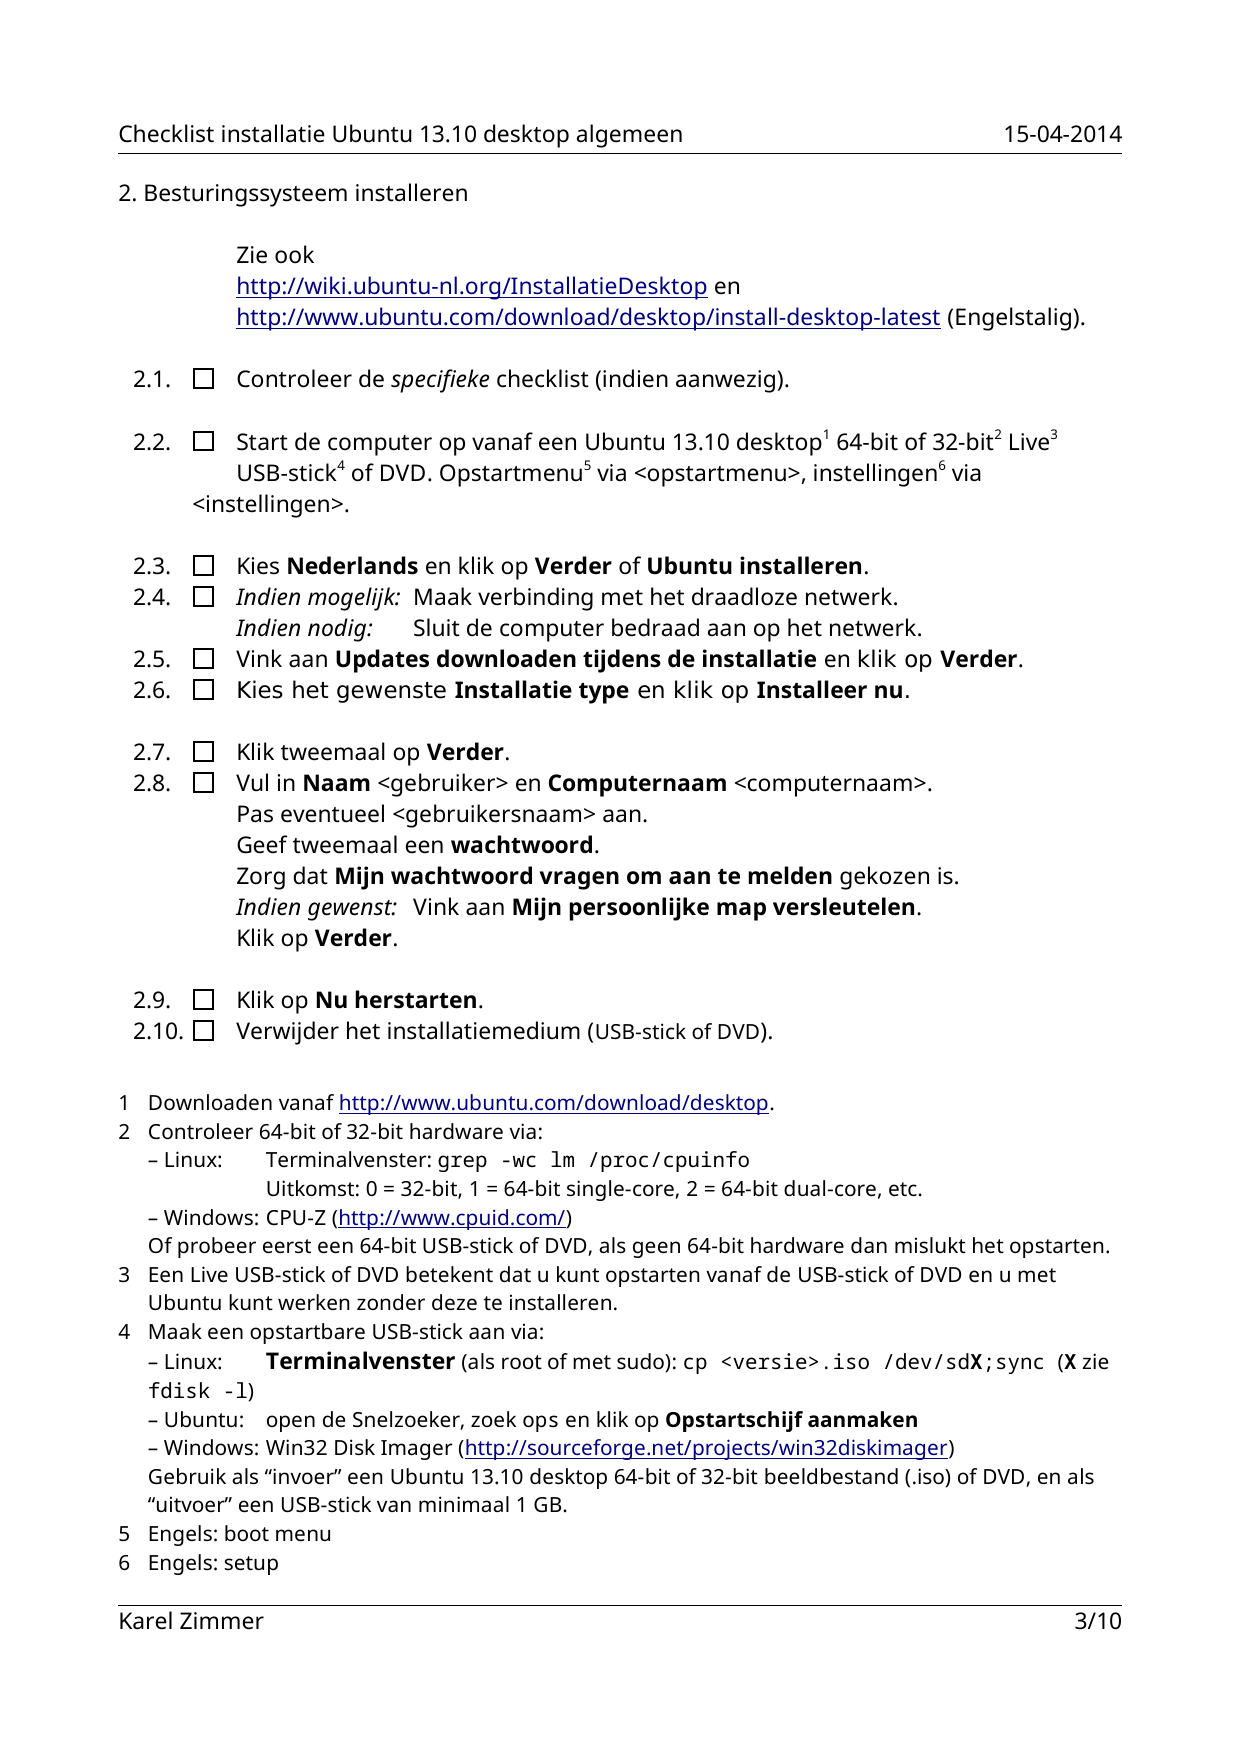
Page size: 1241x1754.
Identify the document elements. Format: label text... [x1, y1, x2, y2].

list Controleer 64-bit of 32-bit hardware via: – Linux: Terminalvenster: grep -wc lm /proc/cpuinfo Uitkomst: 0 = 32-bit, 1 = 64-bit single-core, 2 = 64-bit dual-core, etc. – Windows: CPU-Z (http://www.cpuid.com/) Of probeer eerst een 64-bit USB-stick of DVD, als geen 64-bit hardware dan mislukt het opstarten. [118, 1117, 1122, 1259]
list Vul in Naam <gebruiker> en Computernaam <computernaam>. Pas eventueel <gebruikersnaam> aan. Geef tweemaal een wachtwoord. Zorg dat Mijn wachtwoord vragen om aan te melden gekozen is. Indien gewenst: Vink aan Mijn persoonlijke map versleutelen. Klik op Verder. [133, 767, 1122, 953]
list Engels: boot menu [118, 1519, 1122, 1547]
list Zie ook http://wiki.ubuntu-nl.org/InstallatieDesktop en http://www.ubuntu.com/download/desktop/install-desktop-latest (Engelstalig). [177, 239, 1122, 332]
list Besturingssysteem installeren [118, 177, 1122, 208]
list Maak een opstartbare USB-stick aan via: – Linux: Terminalvenster (als root of met sudo): cp <versie>.iso /dev/sdX;sync (X zie fdisk -l) – Ubuntu: open de Snelzoeker, zoek ops en klik op Opstartschijf aanmaken – Windows: Win32 Disk Imager (http://sourceforge.net/projects/win32diskimager) Gebruik als “invoer” een Ubuntu 13.10 desktop 64-bit of 32-bit beeldbestand (.iso) of DVD, en als “uitvoer” een USB-stick van minimaal 1 GB. [118, 1317, 1122, 1519]
list Een Live USB-stick of DVD betekent dat u kunt opstarten vanaf de USB-stick of DVD en u met Ubuntu kunt werken zonder deze te installeren. [118, 1259, 1122, 1317]
list Start de computer op vanaf een Ubuntu 13.10 desktop 64-bit of 32-bit Live USB-stick of DVD. Opstartmenu via <opstartmenu>, instellingen via <instellingen>. [133, 425, 1122, 518]
list Klik op Nu herstarten. [133, 984, 1122, 1015]
list Indien mogelijk: Maak verbinding met het draadloze netwerk. Indien nodig: Sluit de computer bedraad aan op het netwerk. [133, 581, 1122, 643]
list Verwijder het installatiemedium (USB-stick of DVD). [133, 1015, 1122, 1046]
list Vink aan Updates downloaden tijdens de installatie en klik op Verder. [133, 643, 1122, 674]
list Klik tweemaal op Verder. [133, 736, 1122, 767]
list Kies het gewenste Installatie type en klik op Installeer nu. [133, 674, 1122, 705]
list Engels: setup [118, 1547, 1122, 1576]
list Controleer de specifieke checklist (indien aanwezig). [133, 363, 1122, 394]
list Downloaden vanaf http://www.ubuntu.com/download/desktop. [118, 1088, 1122, 1117]
list Kies Nederlands en klik op Verder of Ubuntu installeren. [133, 549, 1122, 581]
